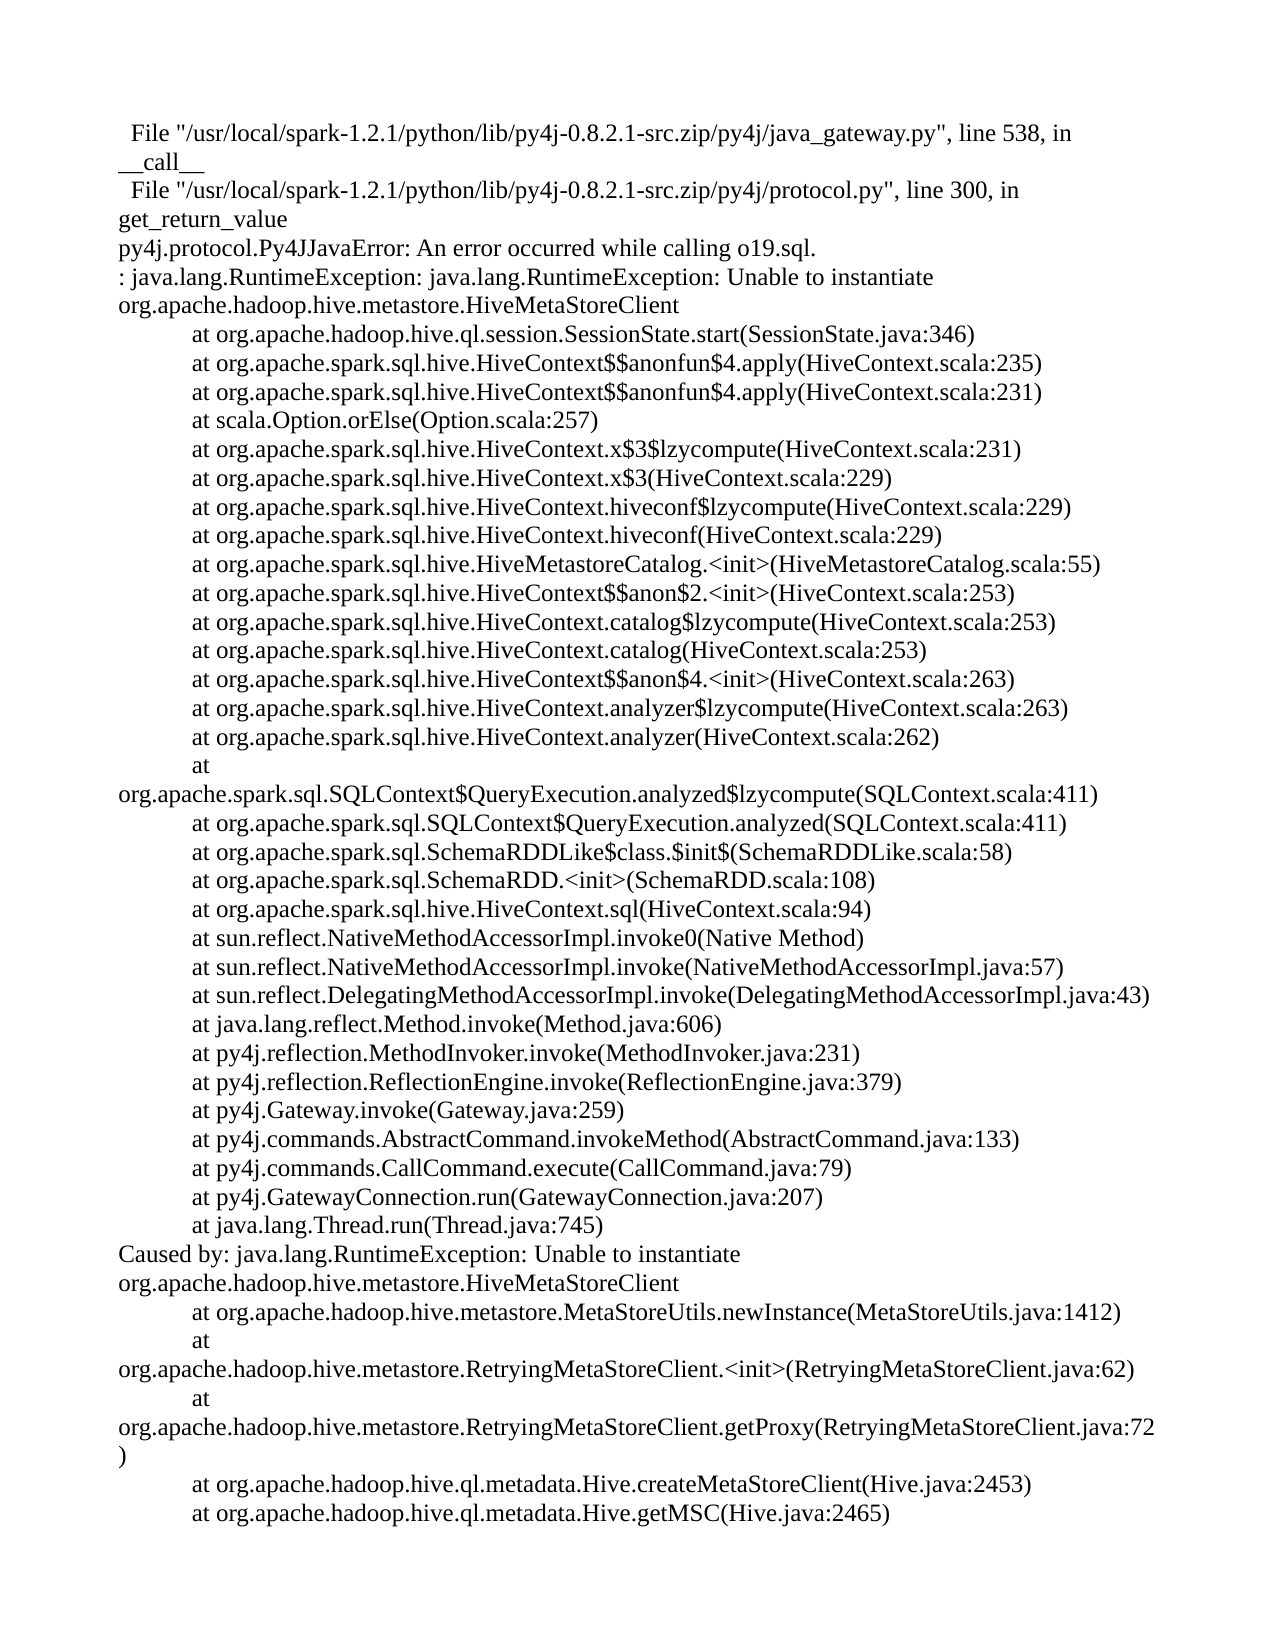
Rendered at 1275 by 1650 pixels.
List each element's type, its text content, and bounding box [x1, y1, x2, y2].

text at org.apache.spark.sql.hive.HiveContext$$anonfun$4.apply(HiveContext.scala:231) [118, 377, 1157, 406]
text at org.apache.spark.sql.hive.HiveContext$$anonfun$4.apply(HiveContext.scala:235) [118, 348, 1157, 377]
text at py4j.commands.AbstractCommand.invokeMethod(AbstractCommand.java:133) [118, 1124, 1157, 1153]
text at org.apache.spark.sql.hive.HiveContext.analyzer(HiveContext.scala:262) [118, 722, 1157, 751]
text : java.lang.RuntimeException: java.lang.RuntimeException: Unable to instantiate org.apache.hadoop.hive.metastore.HiveMetaStoreClient [118, 262, 1157, 319]
text at org.apache.hadoop.hive.ql.session.SessionState.start(SessionState.java:346) [118, 319, 1157, 348]
text at sun.reflect.NativeMethodAccessorImpl.invoke(NativeMethodAccessorImpl.java:57) [118, 952, 1157, 981]
text at org.apache.spark.sql.hive.HiveContext$$anon$2.<init>(HiveContext.scala:253) [118, 578, 1157, 607]
text at org.apache.spark.sql.hive.HiveContext$$anon$4.<init>(HiveContext.scala:263) [118, 664, 1157, 693]
text at org.apache.hadoop.hive.ql.metadata.Hive.getMSC(Hive.java:2465) [118, 1498, 1157, 1527]
text at java.lang.reflect.Method.invoke(Method.java:606) [118, 1009, 1157, 1038]
text at scala.Option.orElse(Option.scala:257) [118, 406, 1157, 434]
text File "/usr/local/spark-1.2.1/python/lib/py4j-0.8.2.1-src.zip/py4j/protocol.py", line 300, in get_return_value [118, 176, 1157, 233]
text at py4j.reflection.MethodInvoker.invoke(MethodInvoker.java:231) [118, 1038, 1157, 1067]
text at sun.reflect.NativeMethodAccessorImpl.invoke0(Native Method) [118, 923, 1157, 952]
text at org.apache.spark.sql.hive.HiveContext.sql(HiveContext.scala:94) [118, 894, 1157, 923]
text at org.apache.spark.sql.hive.HiveContext.hiveconf$lzycompute(HiveContext.scala:229) [118, 492, 1157, 521]
text at py4j.GatewayConnection.run(GatewayConnection.java:207) [118, 1182, 1157, 1211]
text at py4j.reflection.ReflectionEngine.invoke(ReflectionEngine.java:379) [118, 1067, 1157, 1096]
text at org.apache.hadoop.hive.ql.metadata.Hive.createMetaStoreClient(Hive.java:2453) [118, 1469, 1157, 1498]
text at sun.reflect.DelegatingMethodAccessorImpl.invoke(DelegatingMethodAccessorImpl.java:43) [118, 981, 1157, 1009]
text at org.apache.spark.sql.hive.HiveContext.x$3$lzycompute(HiveContext.scala:231) [118, 434, 1157, 463]
text File "/usr/local/spark-1.2.1/python/lib/py4j-0.8.2.1-src.zip/py4j/java_gateway.py", line 538, in __call__ [118, 118, 1157, 176]
text at org.apache.spark.sql.SchemaRDDLike$class.$init$(SchemaRDDLike.scala:58) [118, 837, 1157, 866]
text at org.apache.spark.sql.SQLContext$QueryExecution.analyzed(SQLContext.scala:411) [118, 808, 1157, 837]
text at org.apache.hadoop.hive.metastore.RetryingMetaStoreClient.getProxy(RetryingMetaStoreClient.java:72) [118, 1383, 1157, 1469]
text at org.apache.spark.sql.hive.HiveContext.catalog$lzycompute(HiveContext.scala:253) [118, 607, 1157, 636]
text at java.lang.Thread.run(Thread.java:745) [118, 1211, 1157, 1239]
text at org.apache.spark.sql.hive.HiveContext.x$3(HiveContext.scala:229) [118, 463, 1157, 492]
text at org.apache.spark.sql.hive.HiveContext.catalog(HiveContext.scala:253) [118, 636, 1157, 664]
text at org.apache.hadoop.hive.metastore.MetaStoreUtils.newInstance(MetaStoreUtils.java:1412) [118, 1297, 1157, 1326]
text at org.apache.spark.sql.hive.HiveContext.analyzer$lzycompute(HiveContext.scala:263) [118, 693, 1157, 722]
text at org.apache.spark.sql.hive.HiveContext.hiveconf(HiveContext.scala:229) [118, 521, 1157, 549]
text at org.apache.hadoop.hive.metastore.RetryingMetaStoreClient.<init>(RetryingMetaStoreClient.java:62) [118, 1326, 1157, 1383]
text at org.apache.spark.sql.hive.HiveMetastoreCatalog.<init>(HiveMetastoreCatalog.scala:55) [118, 549, 1157, 578]
text at py4j.commands.CallCommand.execute(CallCommand.java:79) [118, 1153, 1157, 1182]
text at py4j.Gateway.invoke(Gateway.java:259) [118, 1096, 1157, 1124]
text at org.apache.spark.sql.SchemaRDD.<init>(SchemaRDD.scala:108) [118, 866, 1157, 894]
text py4j.protocol.Py4JJavaError: An error occurred while calling o19.sql. [118, 233, 1157, 262]
text at org.apache.spark.sql.SQLContext$QueryExecution.analyzed$lzycompute(SQLContext.scala:411) [118, 751, 1157, 808]
text Caused by: java.lang.RuntimeException: Unable to instantiate org.apache.hadoop.hive.metastore.HiveMetaStoreClient [118, 1239, 1157, 1297]
